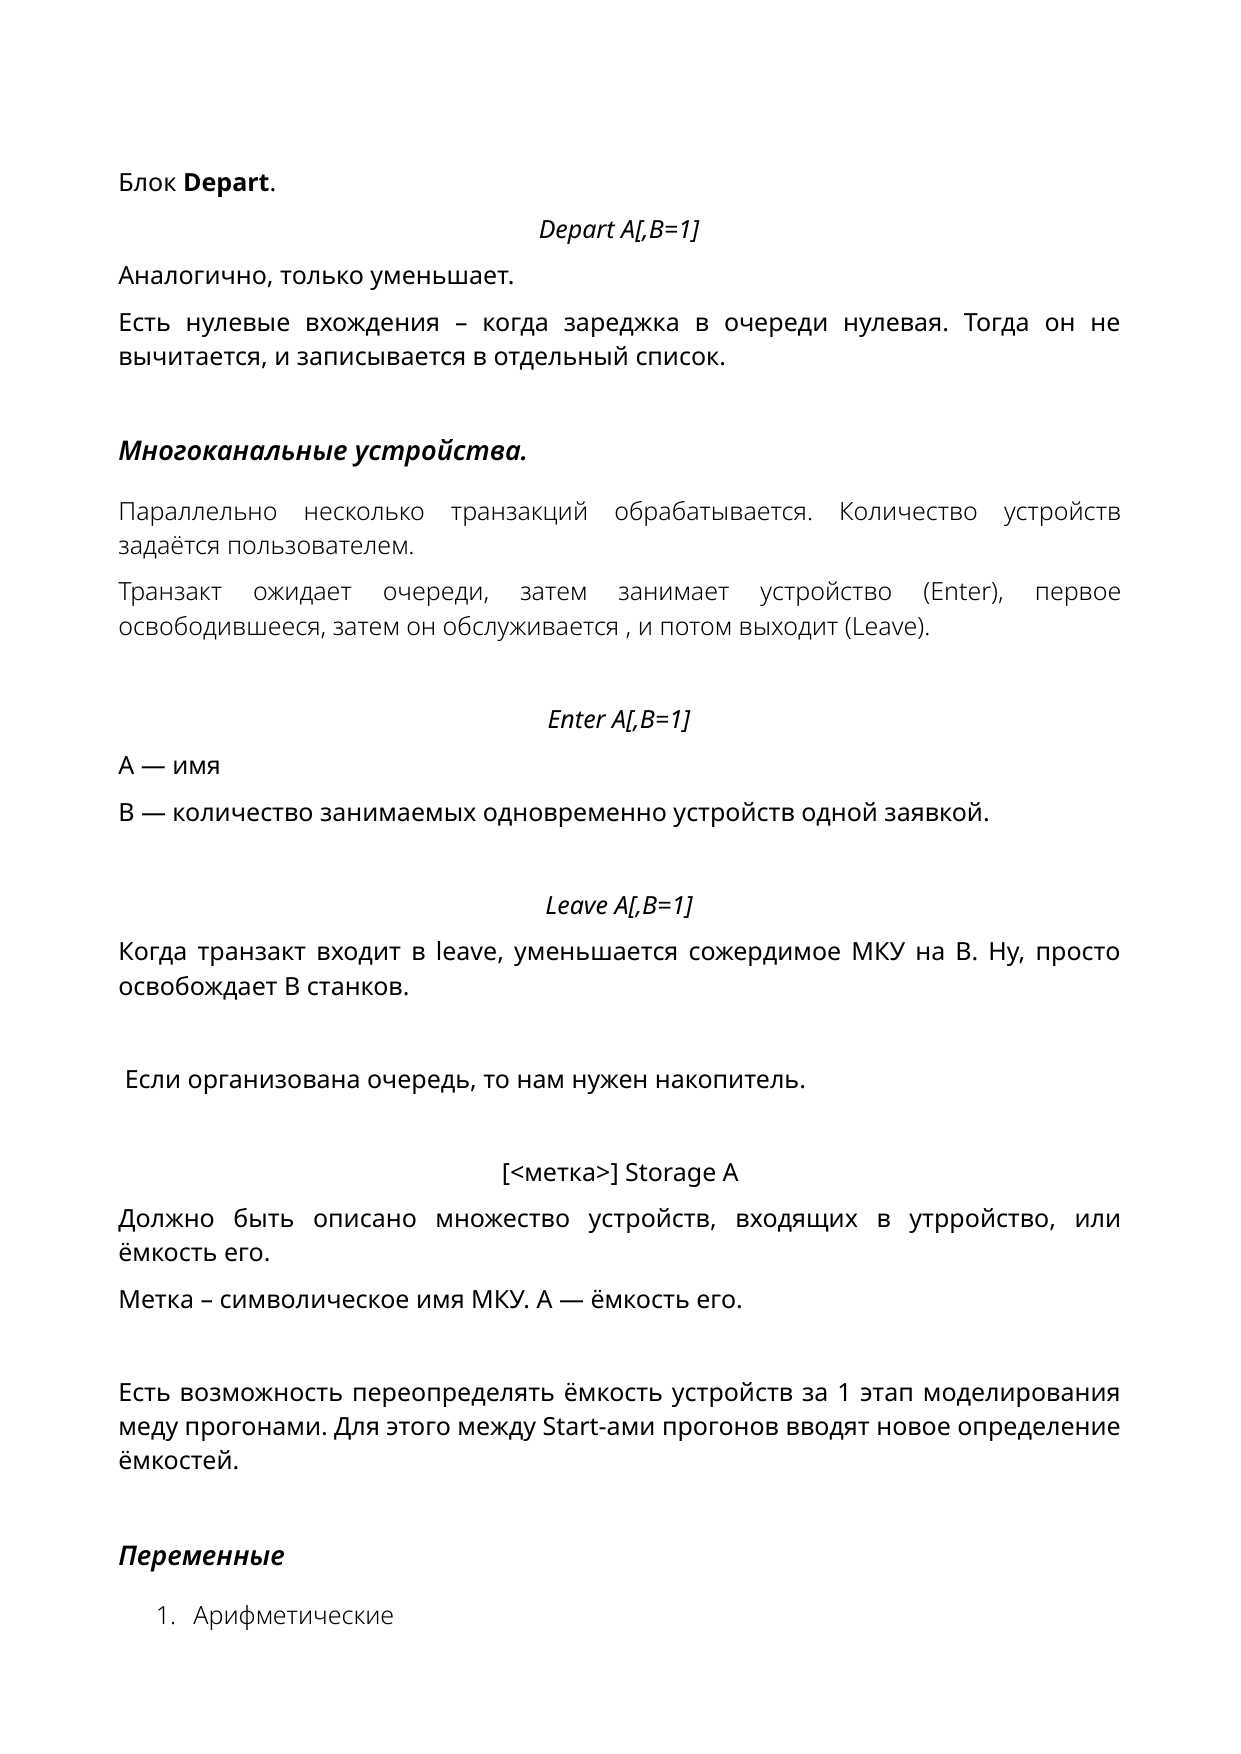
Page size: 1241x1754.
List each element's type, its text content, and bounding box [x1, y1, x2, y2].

text Есть нулевые вхождения – когда зареджка в очереди нулевая. Тогда он не вычитается, и записывается в отдельный список. [118, 304, 1122, 372]
text А — имя [118, 748, 1122, 782]
subtitle Переменные [118, 1536, 1122, 1573]
subtitle Многоканальные устройства. [118, 432, 1122, 468]
text Транзакт ожидает очереди, затем занимает устройство (Enter), первое освободившееся, затем он обслуживается , и потом выходит (Leave). [118, 574, 1122, 642]
text Блок Depart. [118, 165, 1122, 199]
list Арифметические [156, 1598, 1122, 1632]
text Когда транзакт входит в leave, уменьшается сожердимое МКУ на B. Ну, просто освобождает B станков. [118, 934, 1122, 1002]
text Аналогично, только уменьшает. [118, 258, 1122, 292]
text Метка – символическое имя МКУ. А — ёмкость его. [118, 1282, 1122, 1316]
text Leave A[,B=1] [118, 887, 1122, 922]
text Если организована очередь, то нам нужен накопитель. [118, 1061, 1122, 1095]
text B — количество занимаемых одновременно устройств одной заявкой. [118, 794, 1122, 828]
text [<метка>] Storage A [118, 1154, 1122, 1188]
text Enter A[,B=1] [118, 701, 1122, 735]
text Есть возможность переопределять ёмкость устройств за 1 этап моделирования меду прогонами. Для этого между Start-ами прогонов вводят новое определение ёмкостей. [118, 1375, 1122, 1477]
text Должно быть описано множество устройств, входящих в утрройство, или ёмкость его. [118, 1201, 1122, 1269]
text Depart A[,B=1] [118, 211, 1122, 245]
text Параллельно несколько транзакций обрабатывается. Количество устройств задаётся пользователем. [118, 493, 1122, 562]
